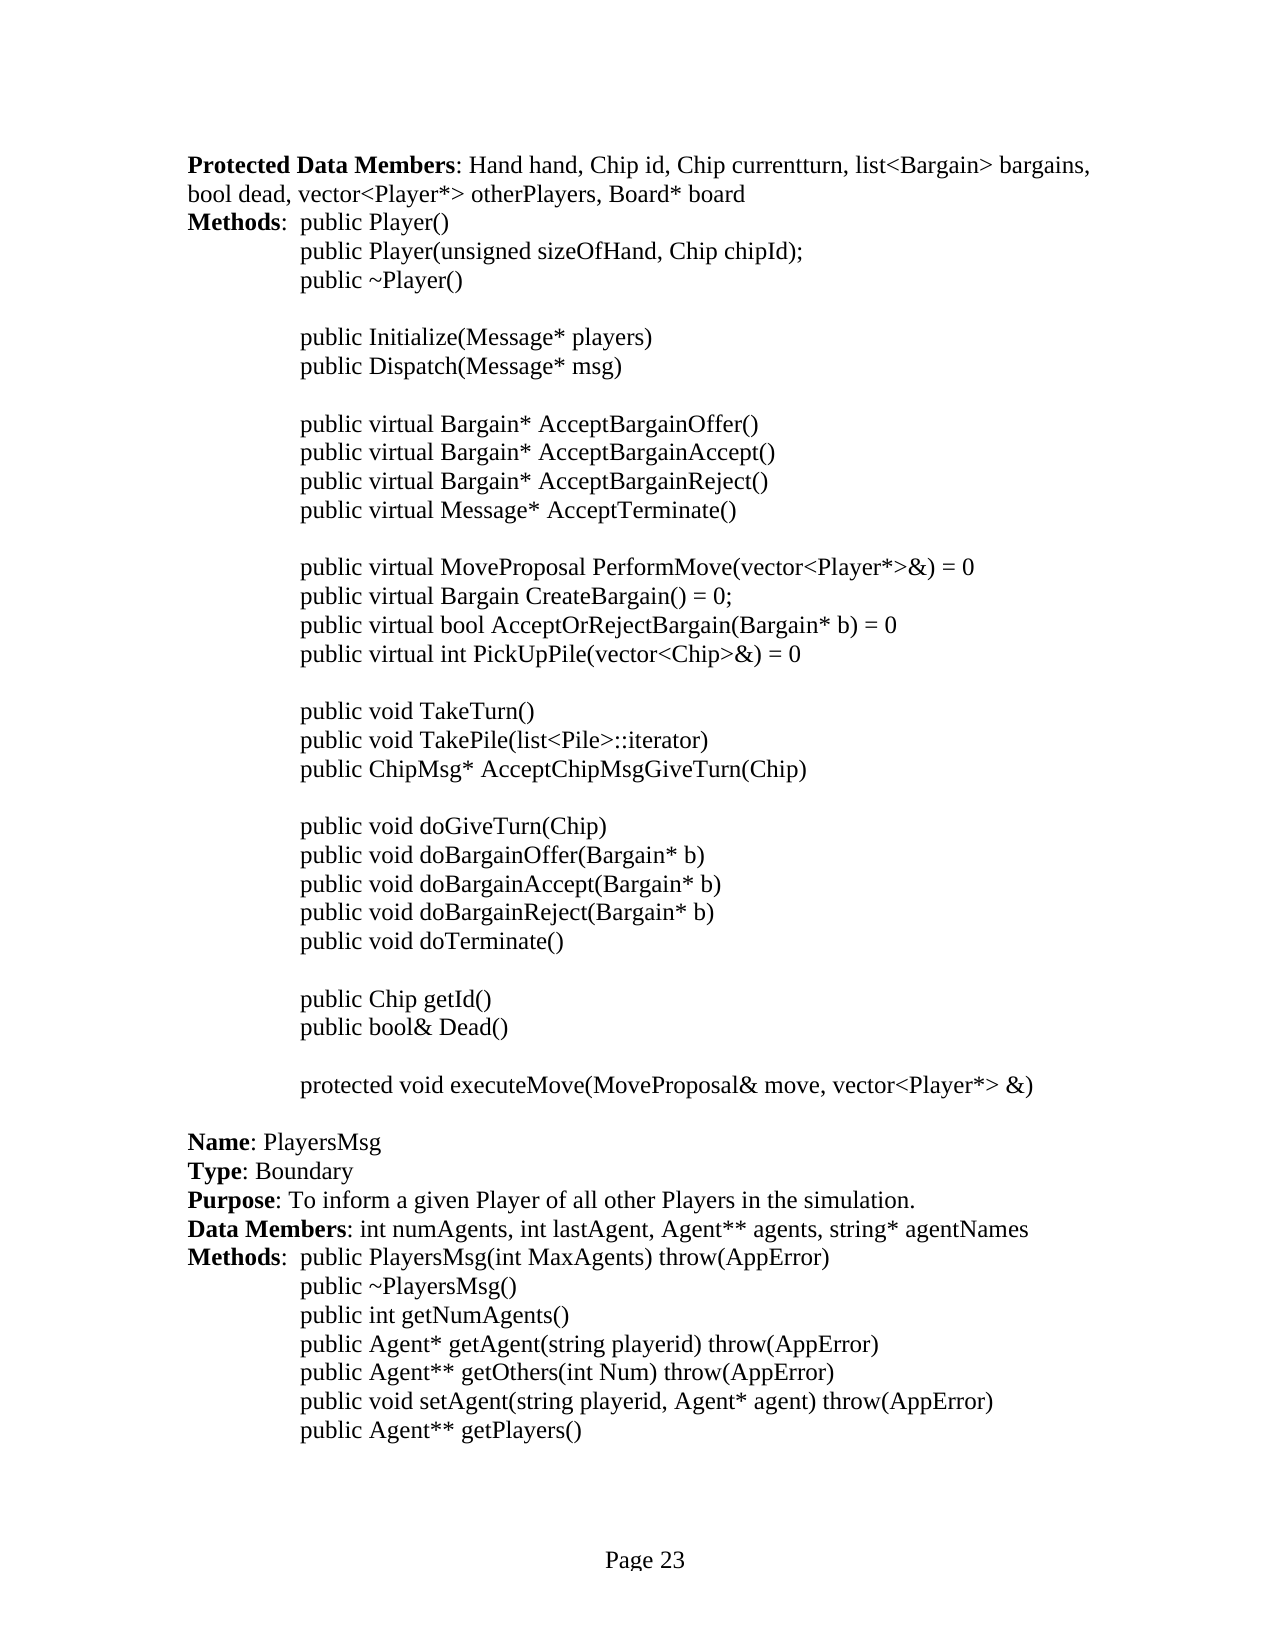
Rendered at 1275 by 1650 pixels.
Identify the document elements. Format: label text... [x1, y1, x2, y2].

text public Player(unsigned sizeOfHand, Chip chipId); [187, 236, 1125, 265]
text public void TakeTurn() [150, 696, 1125, 725]
text public virtual Bargain* AcceptBargainReject() [187, 466, 1125, 495]
text Purpose: To inform a given Player of all other Players in the simulation. [187, 1185, 1125, 1214]
text public ~Player() [187, 265, 1125, 294]
text public Agent** getOthers(int Num) throw(AppError) [187, 1357, 1125, 1386]
text public virtual MoveProposal PerformMove(vector<Player*>&) = 0 [150, 552, 1125, 581]
text public virtual Bargain CreateBargain() = 0; [187, 581, 1125, 610]
text public void doTerminate() [150, 926, 1125, 955]
text public virtual bool AcceptOrRejectBargain(Bargain* b) = 0 [187, 610, 1125, 639]
text Protected Data Members: Hand hand, Chip id, Chip currentturn, list<Bargain> bargains, bool dead, vector<Player*> otherPlayers, Board* board [187, 150, 1125, 207]
text public virtual Message* AcceptTerminate() [187, 495, 1125, 524]
text public Agent* getAgent(string playerid) throw(AppError) [187, 1329, 1125, 1357]
text public Chip getId() [150, 984, 1125, 1012]
text public virtual Bargain* AcceptBargainAccept() [187, 437, 1125, 466]
text public void doGiveTurn(Chip) [150, 811, 1125, 840]
text public void doBargainAccept(Bargain* b) [150, 869, 1125, 897]
text Methods: public Player() [187, 207, 1125, 236]
text public virtual Bargain* AcceptBargainOffer() [187, 409, 1125, 437]
text public Initialize(Message* players) [187, 322, 1125, 351]
text public void doBargainReject(Bargain* b) [150, 897, 1125, 926]
text public Agent** getPlayers() [187, 1415, 1125, 1444]
text public int getNumAgents() [187, 1300, 1125, 1329]
text public bool& Dead() [150, 1012, 1125, 1041]
text protected void executeMove(MoveProposal& move, vector<Player*> &) [150, 1070, 1125, 1099]
text Methods: public PlayersMsg(int MaxAgents) throw(AppError) [187, 1242, 1125, 1271]
text public ChipMsg* AcceptChipMsgGiveTurn(Chip) [150, 754, 1125, 782]
text Data Members: int numAgents, int lastAgent, Agent** agents, string* agentNames [187, 1214, 1125, 1242]
text public void setAgent(string playerid, Agent* agent) throw(AppError) [187, 1386, 1125, 1415]
text Name: PlayersMsg [187, 1127, 1125, 1156]
text Type: Boundary [187, 1156, 1125, 1185]
text public ~PlayersMsg() [187, 1271, 1125, 1300]
text public Dispatch(Message* msg) [187, 351, 1125, 380]
text public virtual int PickUpPile(vector<Chip>&) = 0 [187, 639, 1125, 667]
text public void TakePile(list<Pile>::iterator) [187, 725, 1125, 754]
text public void doBargainOffer(Bargain* b) [150, 840, 1125, 869]
